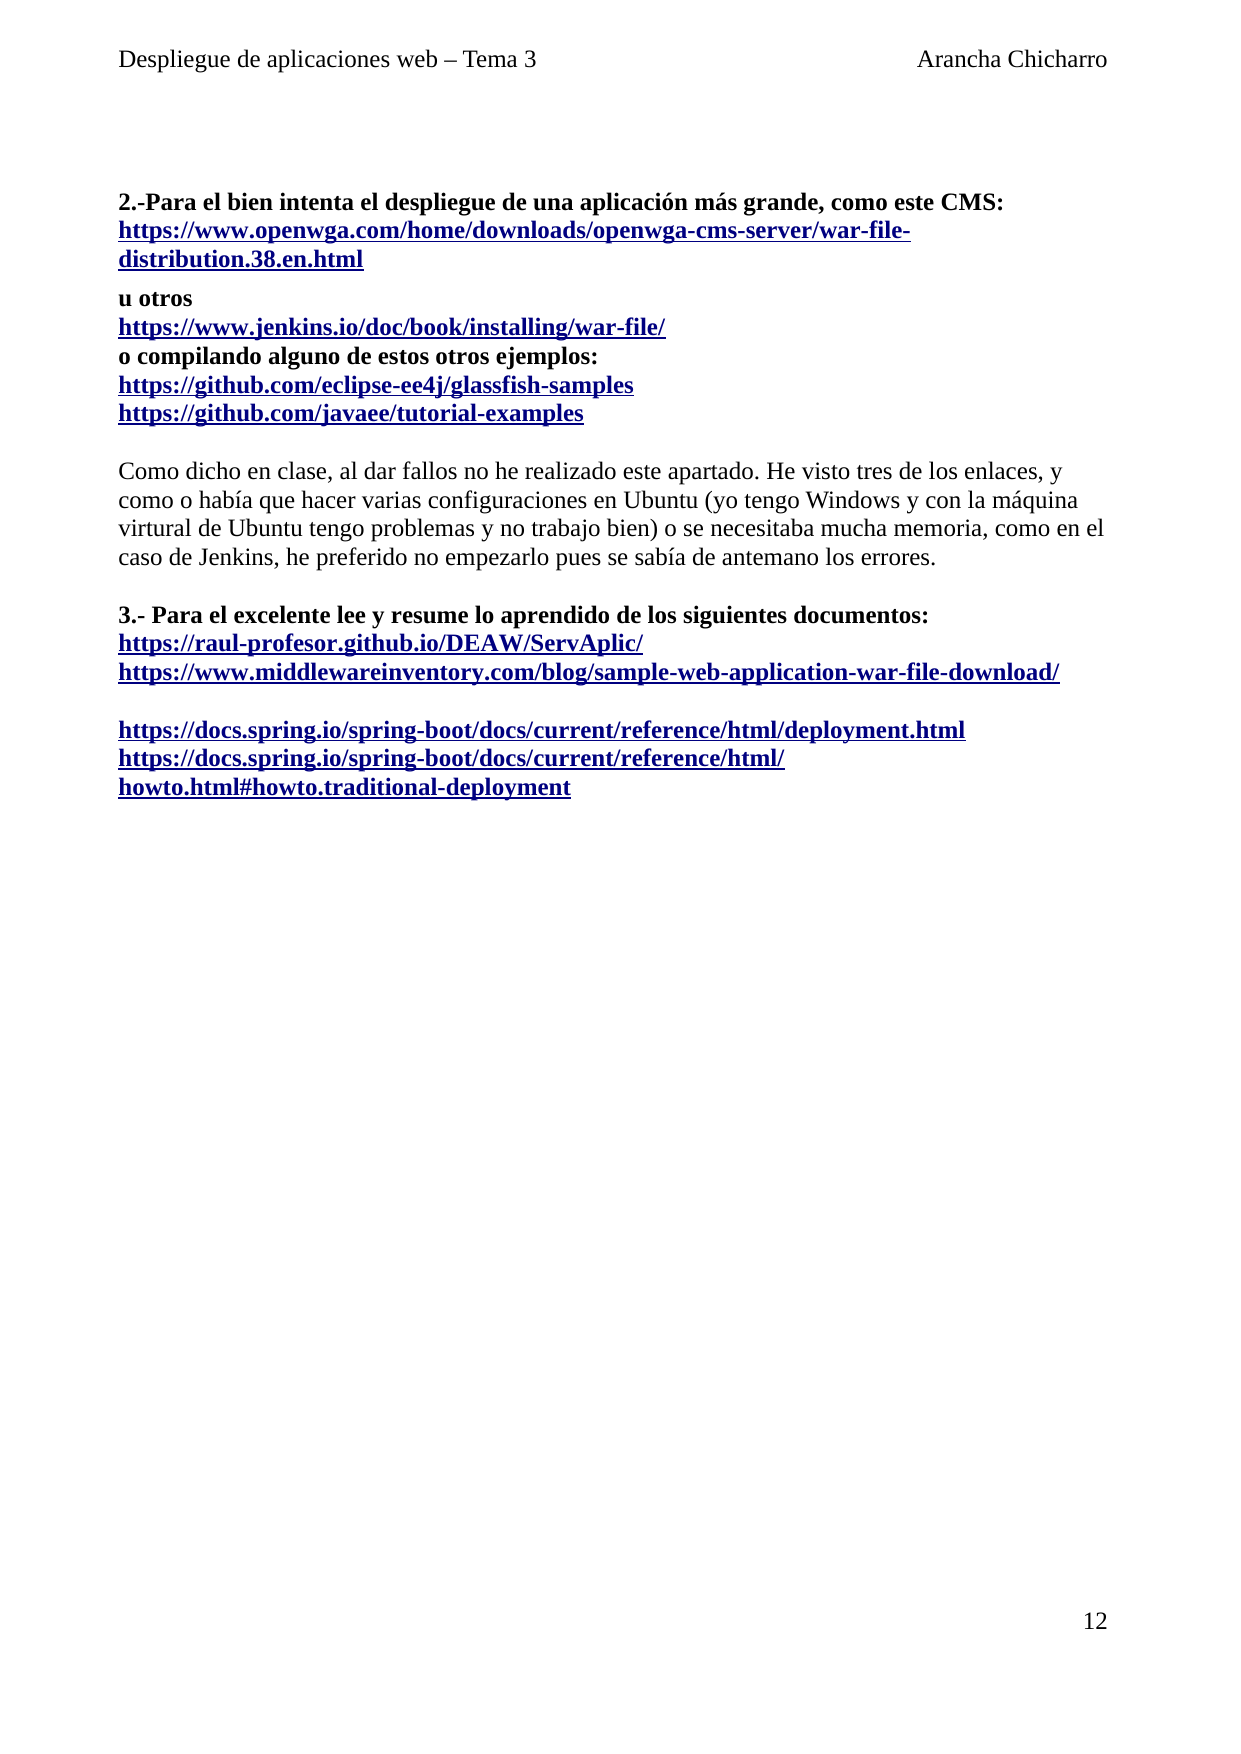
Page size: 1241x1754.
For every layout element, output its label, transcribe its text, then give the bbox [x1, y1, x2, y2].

text https://www.jenkins.io/doc/book/installing/war-file/ [118, 312, 1107, 341]
text 3.- Para el excelente lee y resume lo aprendido de los siguientes documentos: [118, 600, 1107, 628]
text o compilando alguno de estos otros ejemplos: [118, 341, 1107, 370]
text https://github.com/eclipse-ee4j/glassfish-samples [118, 370, 1107, 398]
text u otros [118, 283, 1107, 312]
text https://docs.spring.io/spring-boot/docs/current/reference/html/howto.html#howto.traditional-deployment [118, 743, 1107, 801]
text https://github.com/javaee/tutorial-examples [118, 398, 1107, 427]
text Como dicho en clase, al dar fallos no he realizado este apartado. He visto tres de los enlaces, y como o había que hacer varias configuraciones en Ubuntu (yo tengo Windows y con la máquina virtural de Ubuntu tengo problemas y no trabajo bien) o se necesitaba mucha memoria, como en el caso de Jenkins, he preferido no empezarlo pues se sabía de antemano los errores. [118, 456, 1107, 571]
text https://www.middlewareinventory.com/blog/sample-web-application-war-file-download/ [118, 657, 1107, 686]
text https://docs.spring.io/spring-boot/docs/current/reference/html/deployment.html [118, 715, 1107, 743]
text https://raul-profesor.github.io/DEAW/ServAplic/ [118, 628, 1107, 657]
text 2.-Para el bien intenta el despliegue de una aplicación más grande, como este CMS: https://www.openwga.com/home/downloads/openwga-cms-server/war-file-distribution.38.en.html [118, 187, 1107, 273]
